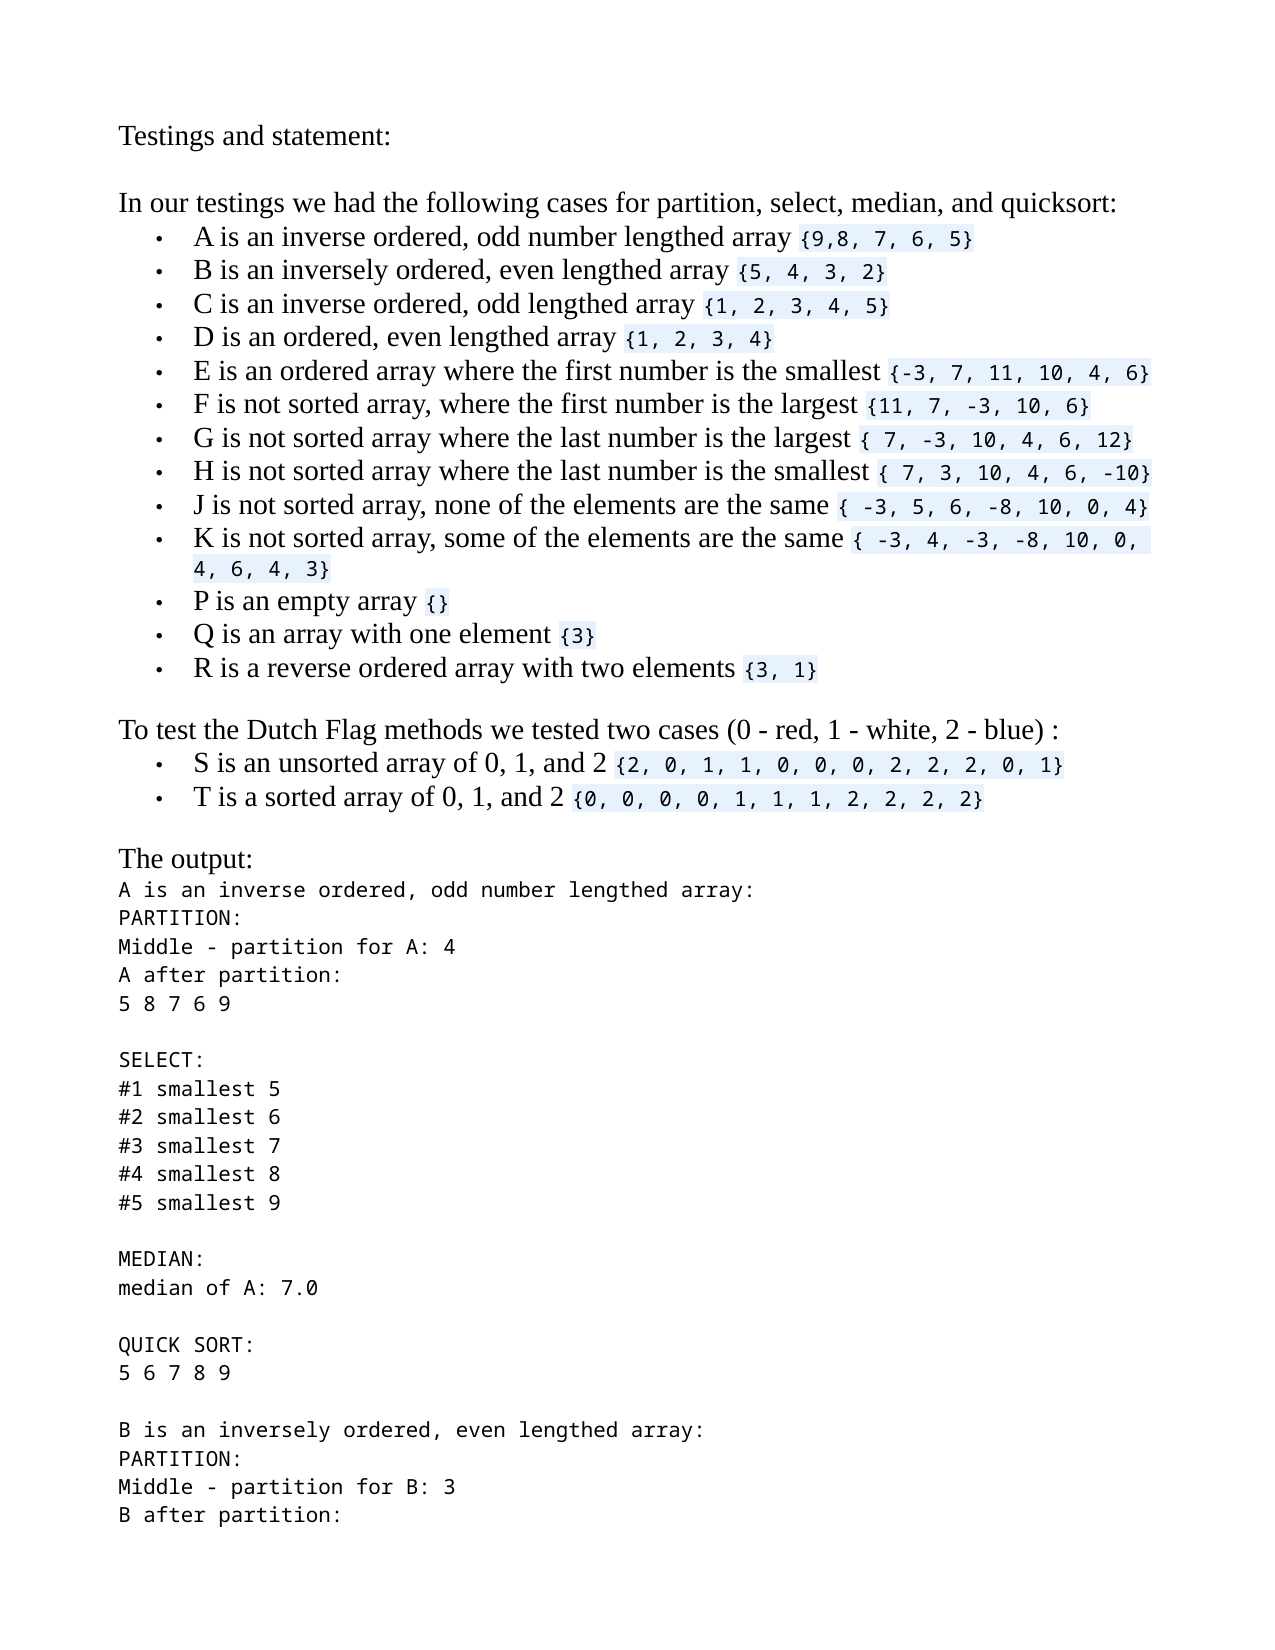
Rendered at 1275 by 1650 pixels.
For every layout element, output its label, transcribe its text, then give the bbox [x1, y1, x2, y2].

text #5 smallest 9 [118, 1188, 1157, 1216]
text B is an inversely ordered, even lengthed array: [118, 1415, 1157, 1444]
list R is a reverse ordered array with two elements {3, 1} [156, 650, 1157, 683]
text Middle - partition for B: 3 [118, 1472, 1157, 1501]
list H is not sorted array where the last number is the smallest { 7, 3, 10, 4, 6, -10} [156, 453, 1157, 487]
list K is not sorted array, some of the elements are the same { -3, 4, -3, -8, 10, 0, 4, 6, 4, 3} [156, 521, 1157, 583]
text A after partition: [118, 960, 1157, 989]
text #4 smallest 8 [118, 1159, 1157, 1188]
text #2 smallest 6 [118, 1102, 1157, 1131]
list B is an inversely ordered, even lengthed array {5, 4, 3, 2} [156, 252, 1157, 286]
list T is a sorted array of 0, 1, and 2 {0, 0, 0, 0, 1, 1, 1, 2, 2, 2, 2} [156, 779, 1157, 813]
text B after partition: [118, 1501, 1157, 1529]
list F is not sorted array, where the first number is the largest {11, 7, -3, 10, 6} [156, 386, 1157, 420]
list P is an empty array {} [156, 583, 1157, 616]
text To test the Dutch Flag methods we tested two cases (0 - red, 1 - white, 2 - blue) : [118, 712, 1157, 746]
list C is an inverse ordered, odd lengthed array {1, 2, 3, 4, 5} [156, 286, 1157, 319]
text PARTITION: [118, 1444, 1157, 1472]
list A is an inverse ordered, odd number lengthed array {9,8, 7, 6, 5} [156, 219, 1157, 252]
text #3 smallest 7 [118, 1131, 1157, 1159]
text PARTITION: [118, 903, 1157, 932]
list J is not sorted array, none of the elements are the same { -3, 5, 6, -8, 10, 0, 4} [156, 487, 1157, 521]
list E is an ordered array where the first number is the smallest {-3, 7, 11, 10, 4, 6} [156, 353, 1157, 386]
text 5 6 7 8 9 [118, 1358, 1157, 1387]
list G is not sorted array where the last number is the largest { 7, -3, 10, 4, 6, 12} [156, 420, 1157, 453]
text MEDIAN: [118, 1244, 1157, 1273]
text SELECT: [118, 1046, 1157, 1074]
text Middle - partition for A: 4 [118, 932, 1157, 960]
list S is an unsorted array of 0, 1, and 2 {2, 0, 1, 1, 0, 0, 0, 2, 2, 2, 0, 1} [156, 746, 1157, 779]
text A is an inverse ordered, odd number lengthed array: [118, 875, 1157, 903]
text #1 smallest 5 [118, 1074, 1157, 1102]
text In our testings we had the following cases for partition, select, median, and quicksort: [118, 185, 1157, 219]
text Testings and statement: [118, 118, 1157, 152]
text The output: [118, 841, 1157, 875]
text median of A: 7.0 [118, 1273, 1157, 1301]
list Q is an array with one element {3} [156, 616, 1157, 650]
text 5 8 7 6 9 [118, 989, 1157, 1017]
list D is an ordered, even lengthed array {1, 2, 3, 4} [156, 319, 1157, 353]
text QUICK SORT: [118, 1330, 1157, 1358]
